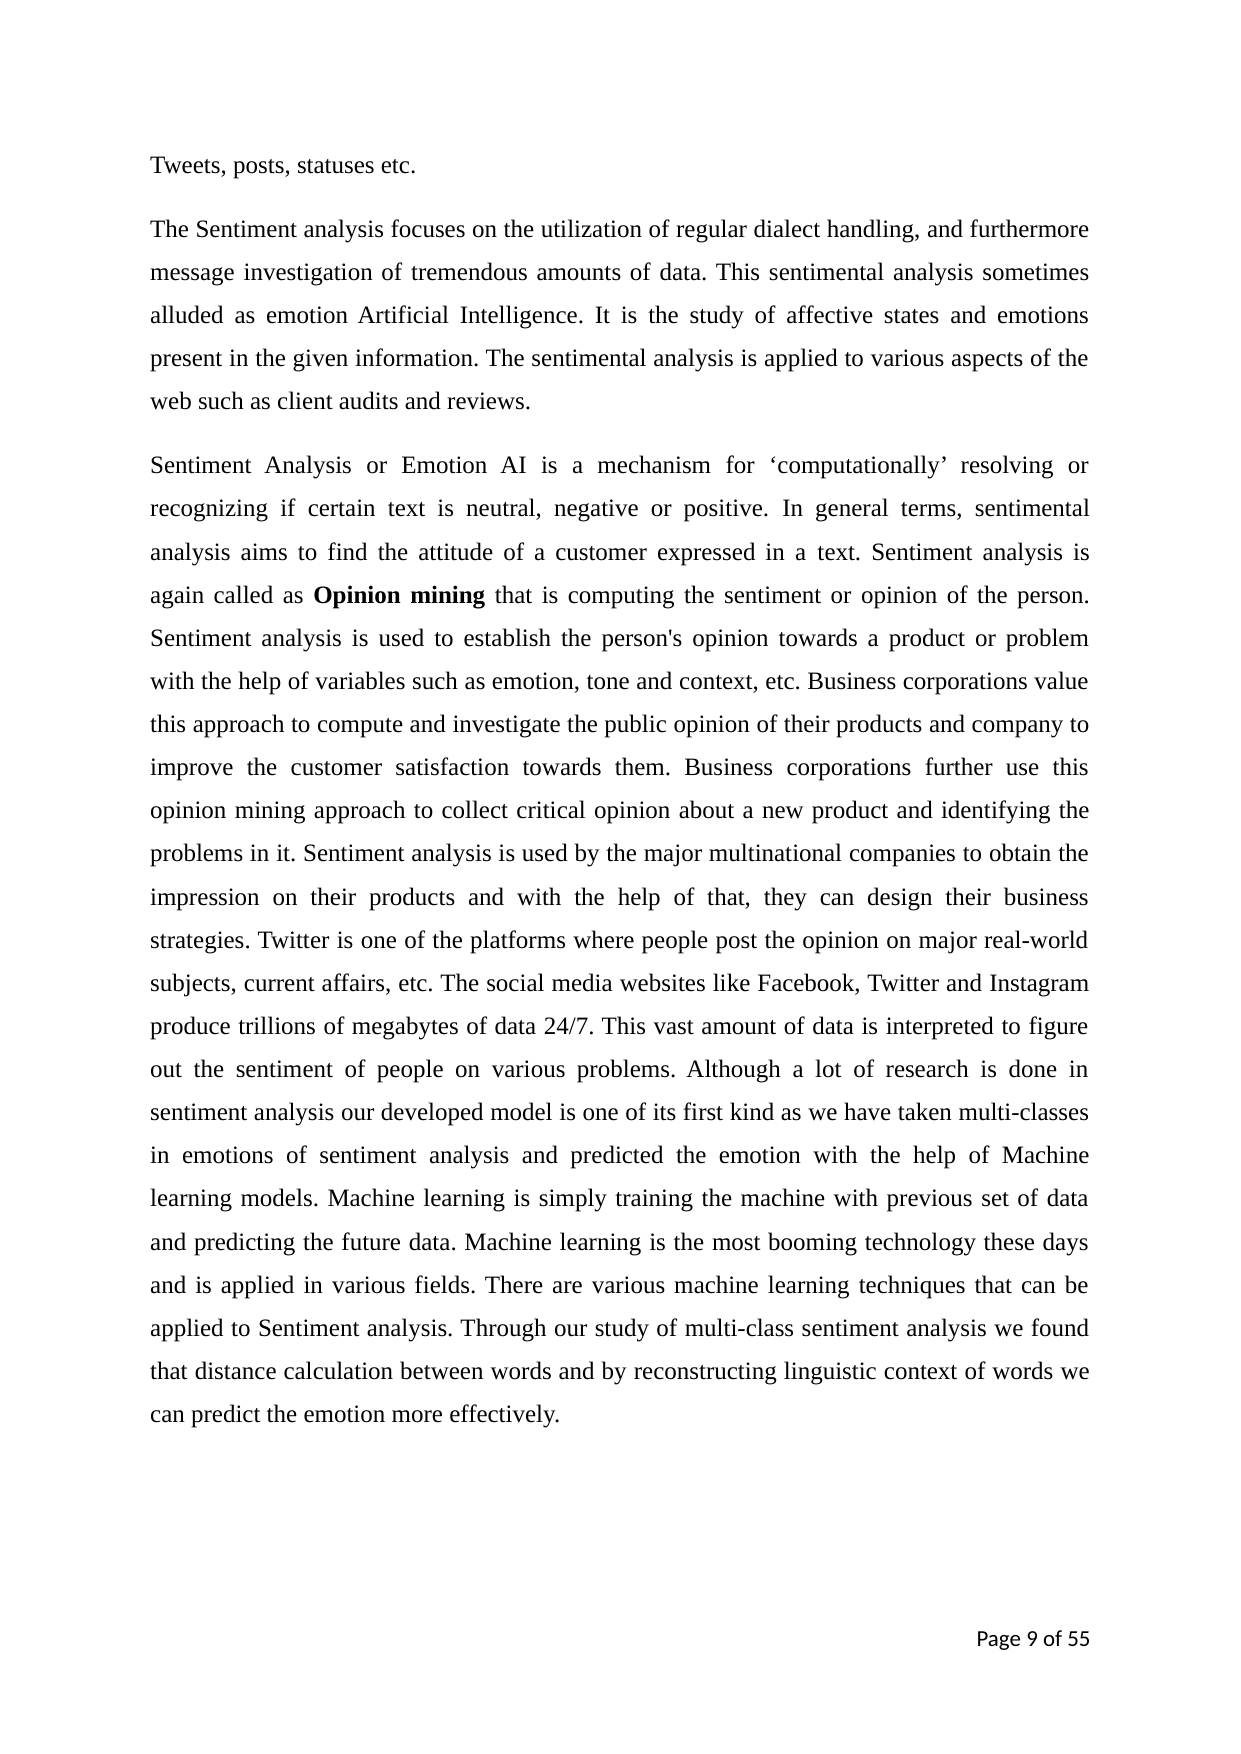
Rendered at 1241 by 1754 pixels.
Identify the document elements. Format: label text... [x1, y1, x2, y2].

text Tweets, posts, statuses etc. [150, 150, 1090, 179]
text Sentiment Analysis or Emotion AI is a mechanism for ‘computationally’ resolving or recognizing if certain text is neutral, negative or positive. In general terms, sentimental analysis aims to find the attitude of a customer expressed in a text. Sentiment analysis is again called as Opinion mining that is computing the sentiment or opinion of the person. Sentiment analysis is used to establish the person's opinion towards a product or problem with the help of variables such as emotion, tone and context, etc. Business corporations value this approach to compute and investigate the public opinion of their products and company to improve the customer satisfaction towards them. Business corporations further use this opinion mining approach to collect critical opinion about a new product and identifying the problems in it. Sentiment analysis is used by the major multinational companies to obtain the impression on their products and with the help of that, they can design their business strategies. Twitter is one of the platforms where people post the opinion on major real-world subjects, current affairs, etc. The social media websites like Facebook, Twitter and Instagram produce trillions of megabytes of data 24/7. This vast amount of data is interpreted to figure out the sentiment of people on various problems. Although a lot of research is done in sentiment analysis our developed model is one of its first kind as we have taken multi-classes in emotions of sentiment analysis and predicted the emotion with the help of Machine learning models. Machine learning is simply training the machine with previous set of data and predicting the future data. Machine learning is the most booming technology these days and is applied in various fields. There are various machine learning techniques that can be applied to Sentiment analysis. Through our study of multi-class sentiment analysis we found that distance calculation between words and by reconstructing linguistic context of words we can predict the emotion more effectively. [150, 450, 1090, 1428]
text The Sentiment analysis focuses on the utilization of regular dialect handling, and furthermore message investigation of tremendous amounts of data. This sentimental analysis sometimes alluded as emotion Artificial Intelligence. It is the study of affective states and emotions present in the given information. The sentimental analysis is applied to various aspects of the web such as client audits and reviews. [150, 214, 1090, 415]
